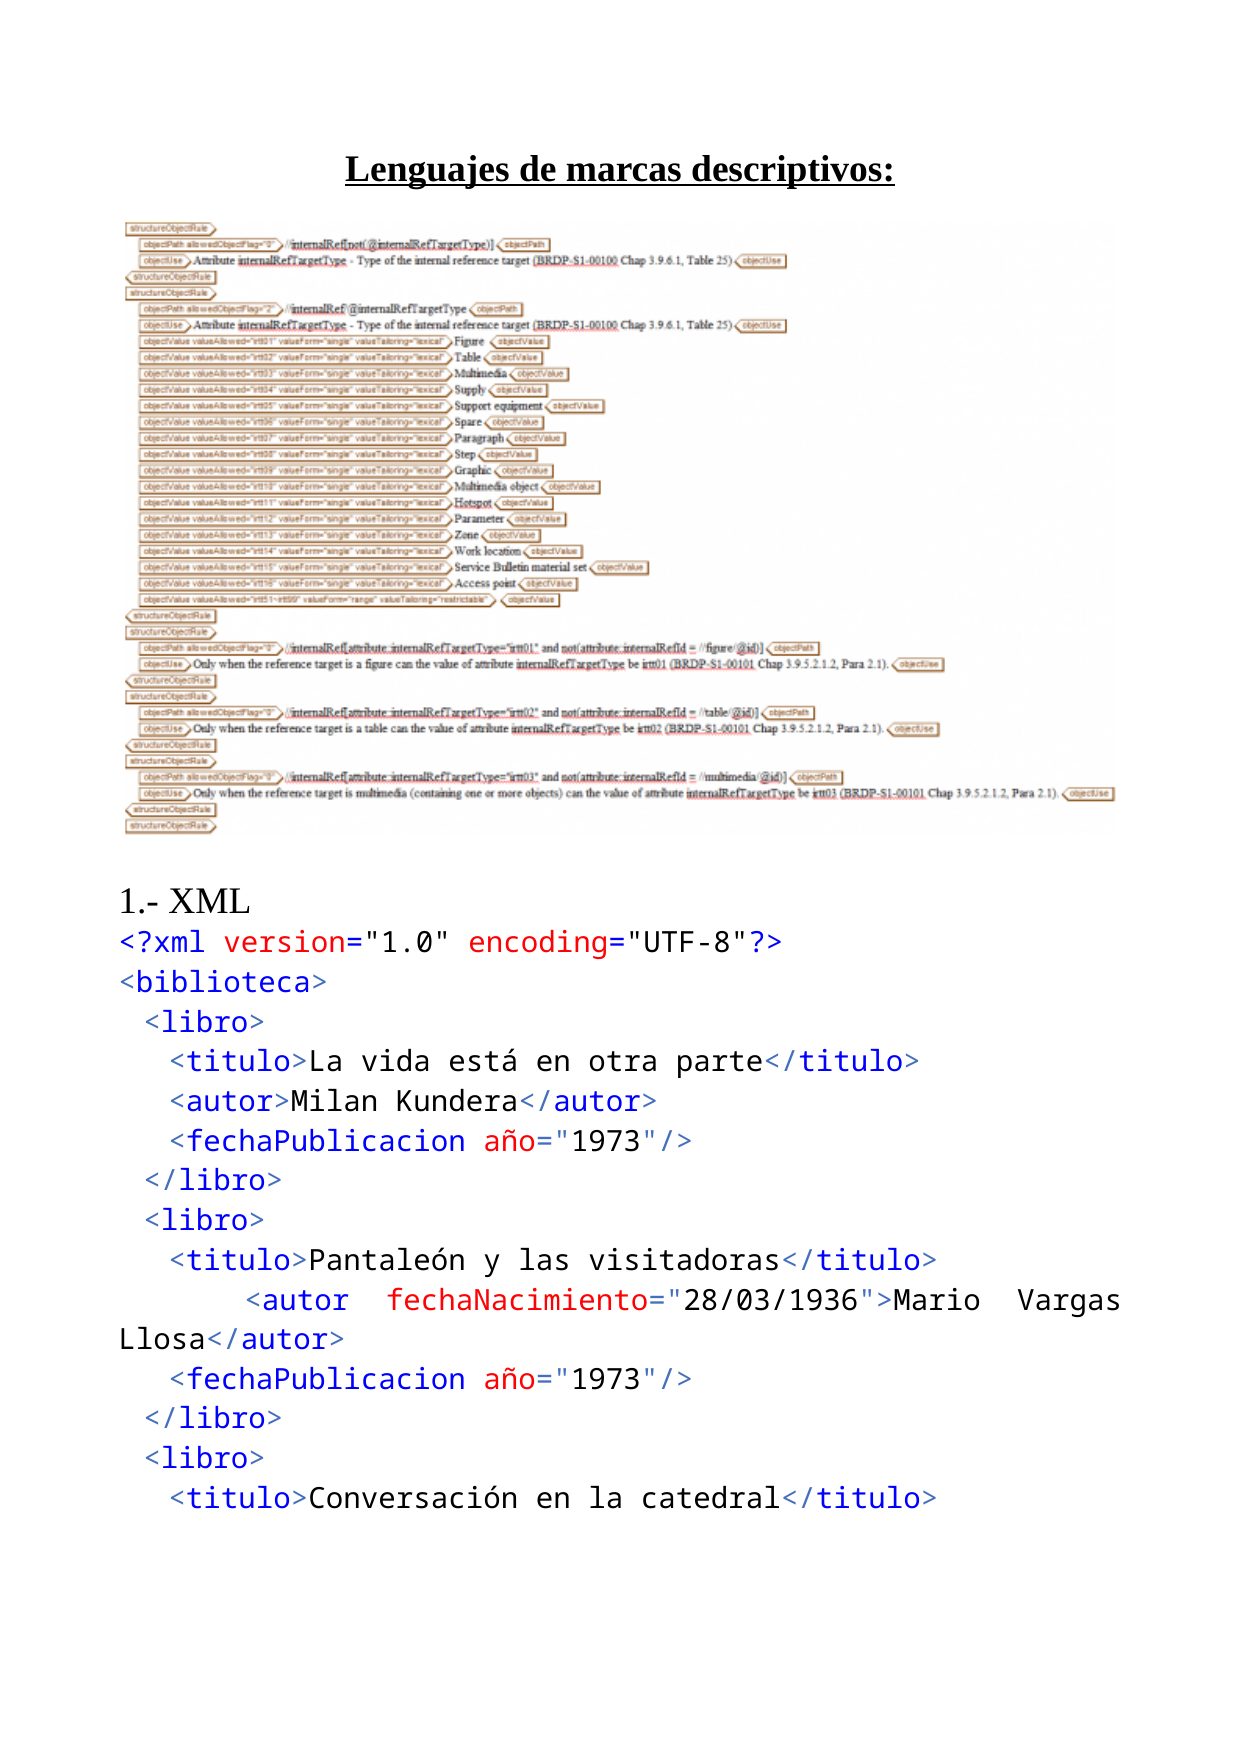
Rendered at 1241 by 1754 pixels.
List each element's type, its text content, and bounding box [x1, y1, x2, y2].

text <libro> [118, 1001, 1122, 1041]
text <fechaPublicacion año="1973"/> [118, 1358, 1122, 1398]
text <?xml version="1.0" encoding="UTF-8"?> [118, 922, 1122, 961]
text <libro> [118, 1199, 1122, 1239]
text </libro> [118, 1160, 1122, 1199]
text </libro> [118, 1398, 1122, 1437]
text <autor>Milan Kundera</autor> [118, 1080, 1122, 1120]
text <titulo>Conversación en la catedral</titulo> [118, 1477, 1122, 1517]
text Lenguajes de marcas descriptivos: [118, 147, 1122, 190]
text <libro> [118, 1437, 1122, 1477]
text <autor fechaNacimiento="28/03/1936">Mario Vargas Llosa</autor> [118, 1279, 1122, 1358]
text <titulo>La vida está en otra parte</titulo> [118, 1041, 1122, 1080]
text <biblioteca> [118, 961, 1122, 1001]
text 1.- XML [118, 878, 1122, 922]
picture [124, 221, 1117, 836]
text <titulo>Pantaleón y las visitadoras</titulo> [118, 1239, 1122, 1279]
text <fechaPublicacion año="1973"/> [118, 1120, 1122, 1160]
